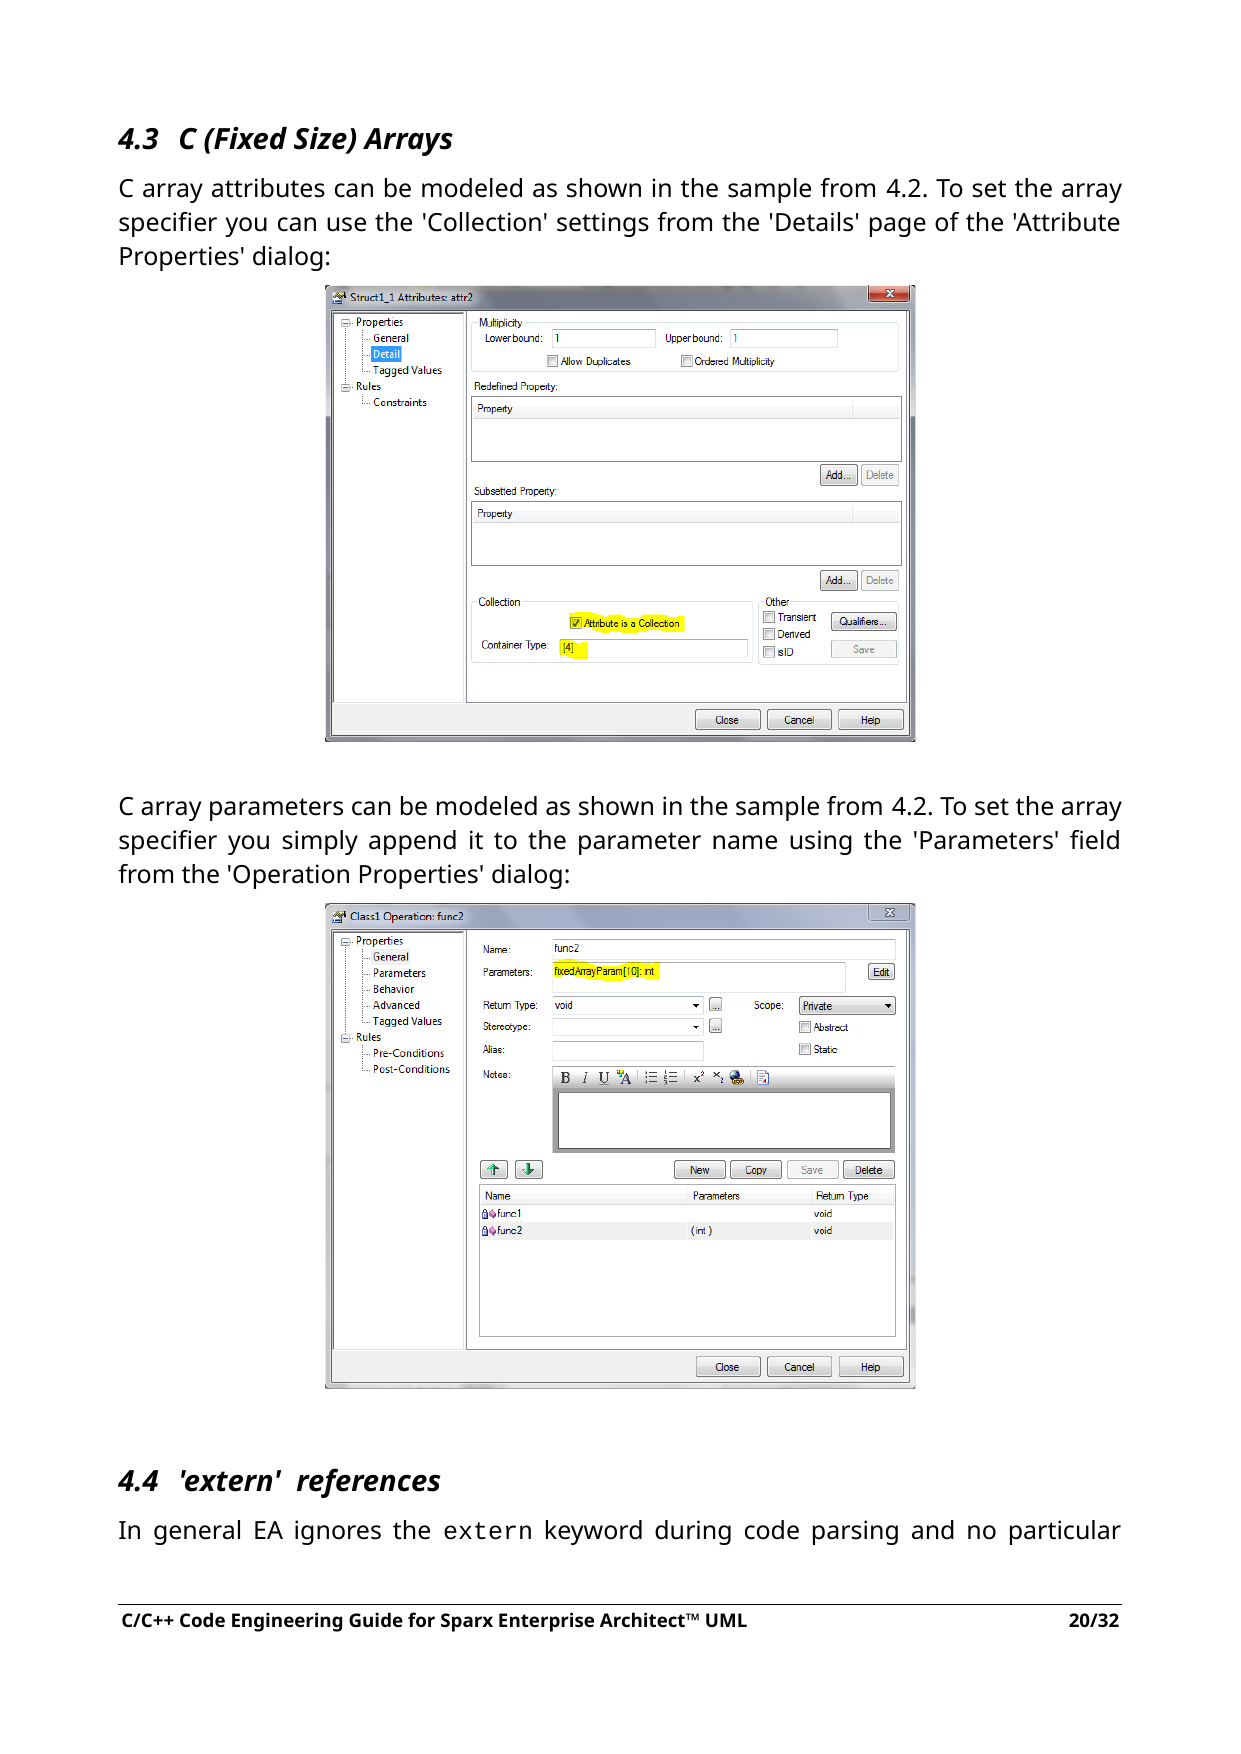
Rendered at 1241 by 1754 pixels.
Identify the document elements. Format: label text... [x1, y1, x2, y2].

subtitle 'extern' references [118, 1460, 1122, 1500]
text In general EA ignores the extern keyword during code parsing and no particular [118, 1512, 1122, 1547]
text C array parameters can be modeled as shown in the sample from 4.2. To set the array specifier you simply append it to the parameter name using the 'Parameters' field from the 'Operation Properties' dialog: [118, 789, 1122, 891]
picture [325, 285, 916, 742]
subtitle C (Fixed Size) Arrays [118, 118, 1122, 158]
picture [325, 903, 916, 1389]
text C array attributes can be modeled as shown in the sample from 4.2. To set the array specifier you can use the 'Collection' settings from the 'Details' page of the 'Attribute Properties' dialog: [118, 170, 1122, 272]
